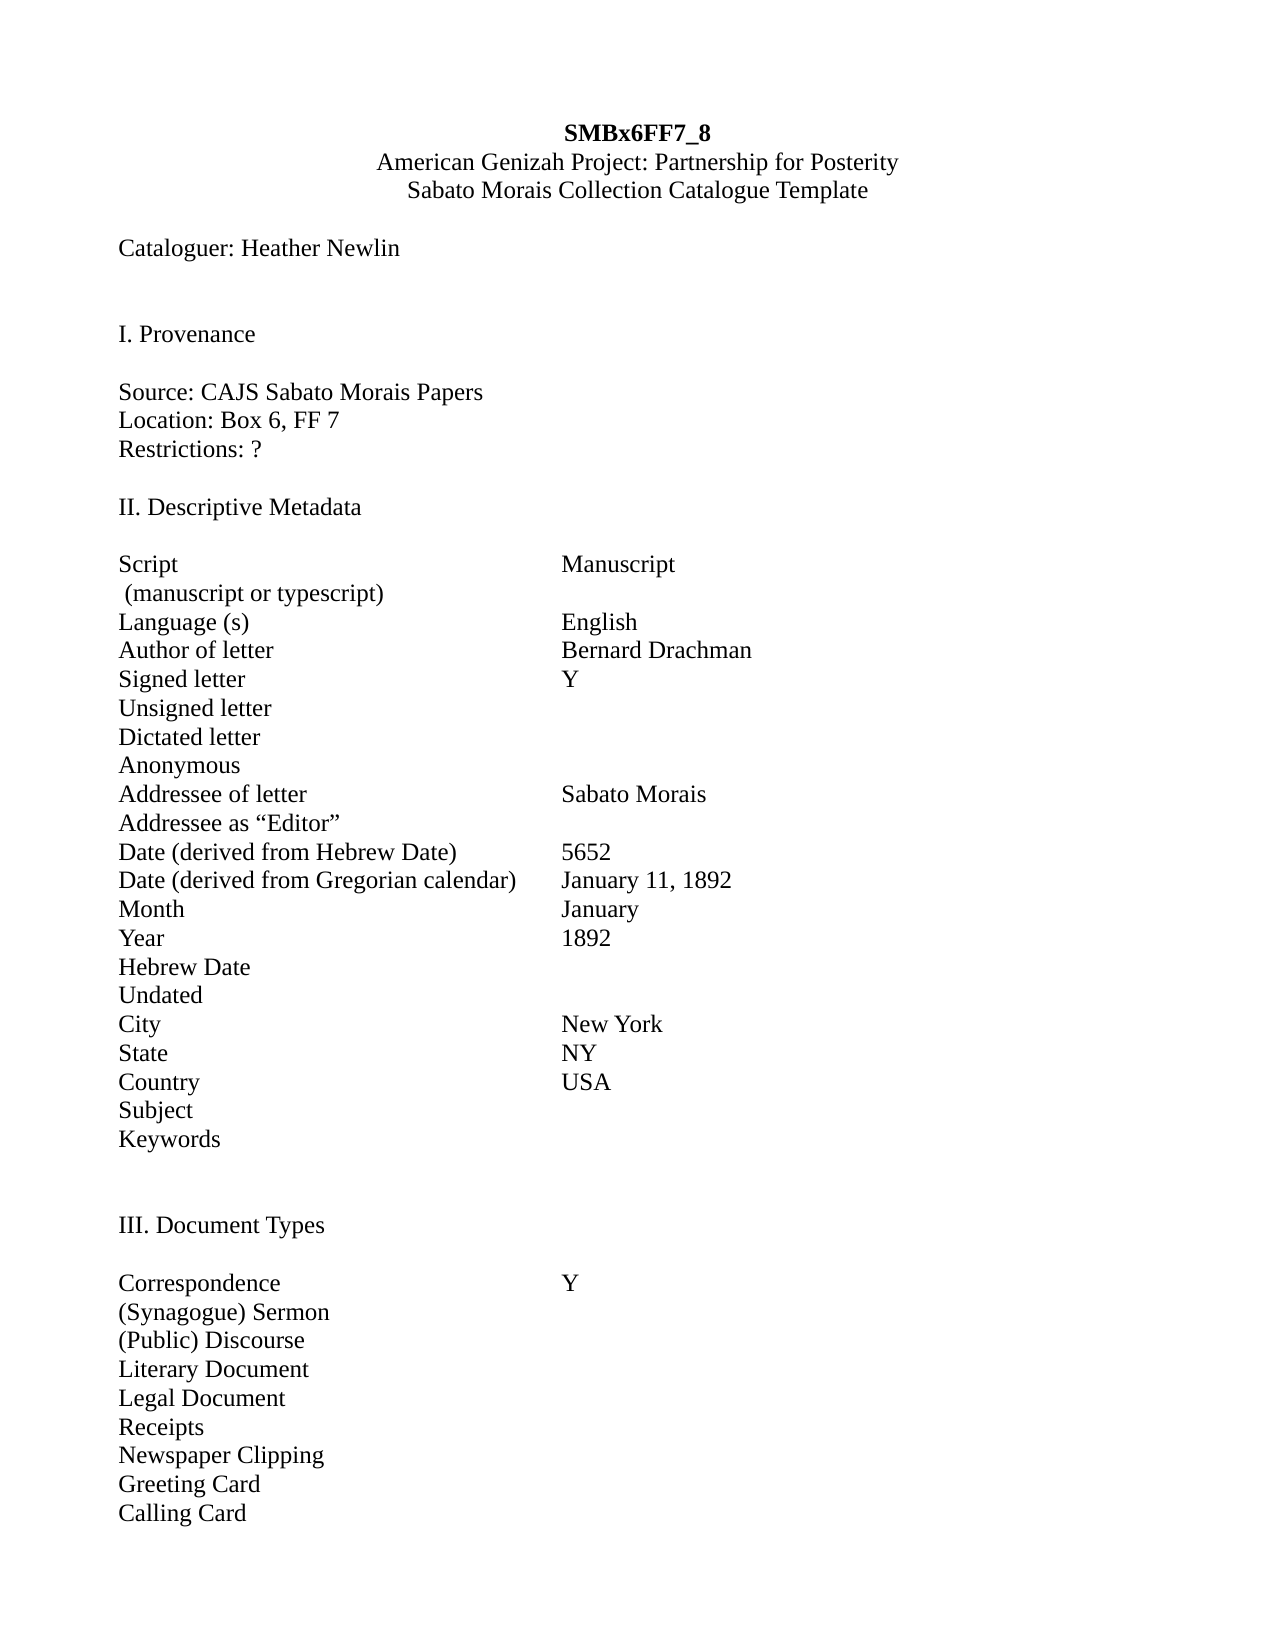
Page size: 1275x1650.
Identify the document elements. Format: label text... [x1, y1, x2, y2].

text Correspondence Y [118, 1268, 1157, 1297]
text II. Descriptive Metadata [118, 492, 1157, 521]
text State NY [118, 1038, 1157, 1067]
text (Public) Discourse [118, 1326, 1157, 1354]
text Calling Card [118, 1498, 1157, 1527]
text III. Document Types [118, 1211, 1157, 1239]
text Undated [118, 981, 1157, 1009]
text Script Manuscript [118, 549, 1157, 578]
text Author of letter Bernard Drachman [118, 636, 1157, 664]
text Keywords [118, 1124, 1157, 1153]
text Literary Document [118, 1354, 1157, 1383]
text Subject [118, 1096, 1157, 1124]
text Greeting Card [118, 1469, 1157, 1498]
text Cataloguer: Heather Newlin [118, 233, 1157, 262]
text Dictated letter [118, 722, 1157, 751]
text Month January [118, 894, 1157, 923]
text Date (derived from Gregorian calendar) January 11, 1892 [118, 866, 1157, 894]
text Legal Document [118, 1383, 1157, 1412]
text American Genizah Project: Partnership for Posterity [118, 147, 1157, 176]
text I. Provenance [118, 319, 1157, 348]
text SMBx6FF7_8 [118, 118, 1157, 147]
text City New York [118, 1009, 1157, 1038]
text Addressee of letter Sabato Morais [118, 779, 1157, 808]
text Addressee as “Editor” [118, 808, 1157, 837]
text (Synagogue) Sermon [118, 1297, 1157, 1326]
text Language (s) English [118, 607, 1157, 636]
text Date (derived from Hebrew Date) 5652 [118, 837, 1157, 866]
text Receipts [118, 1412, 1157, 1441]
text Country USA [118, 1067, 1157, 1096]
text Newspaper Clipping [118, 1441, 1157, 1469]
text Year 1892 [118, 923, 1157, 952]
text Source: CAJS Sabato Morais Papers [118, 377, 1157, 406]
text Hebrew Date [118, 952, 1157, 981]
text Signed letter Y [118, 664, 1157, 693]
text Location: Box 6, FF 7 [118, 406, 1157, 434]
text (manuscript or typescript) [118, 578, 1157, 607]
text Restrictions: ? [118, 434, 1157, 463]
text Anonymous [118, 751, 1157, 779]
text Sabato Morais Collection Catalogue Template [118, 176, 1157, 204]
text Unsigned letter [118, 693, 1157, 722]
